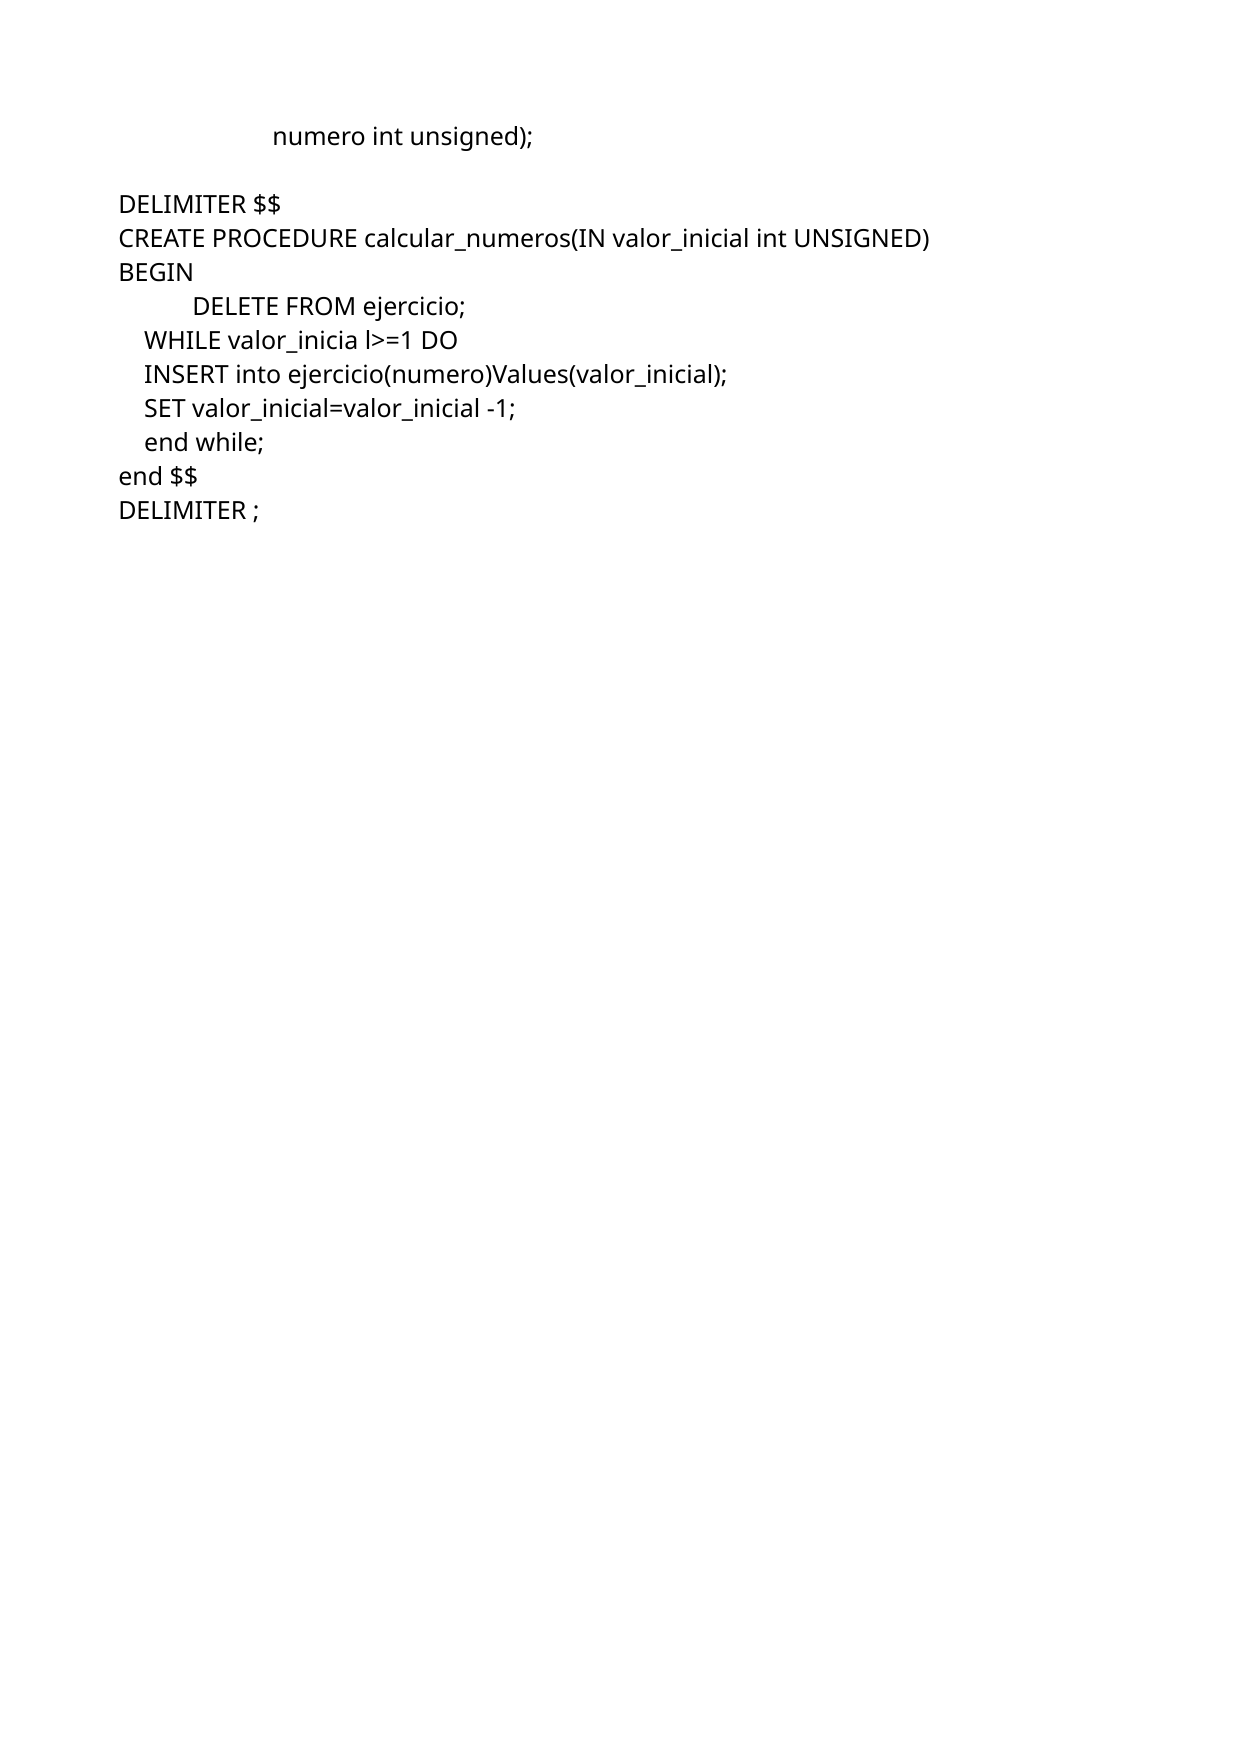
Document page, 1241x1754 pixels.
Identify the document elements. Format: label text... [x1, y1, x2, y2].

text WHILE valor_inicia l>=1 DO [118, 322, 1122, 357]
text DELETE FROM ejercicio; [118, 288, 1122, 322]
text DELIMITER ; [118, 493, 1122, 527]
text end while; [118, 425, 1122, 459]
text DELIMITER $$ [118, 186, 1122, 220]
text numero int unsigned); [118, 118, 1122, 152]
text SET valor_inicial=valor_inicial -1; [118, 391, 1122, 425]
text CREATE PROCEDURE calcular_numeros(IN valor_inicial int UNSIGNED) [118, 220, 1122, 254]
text INSERT into ejercicio(numero)Values(valor_inicial); [118, 357, 1122, 391]
text BEGIN [118, 254, 1122, 288]
text end $$ [118, 459, 1122, 493]
